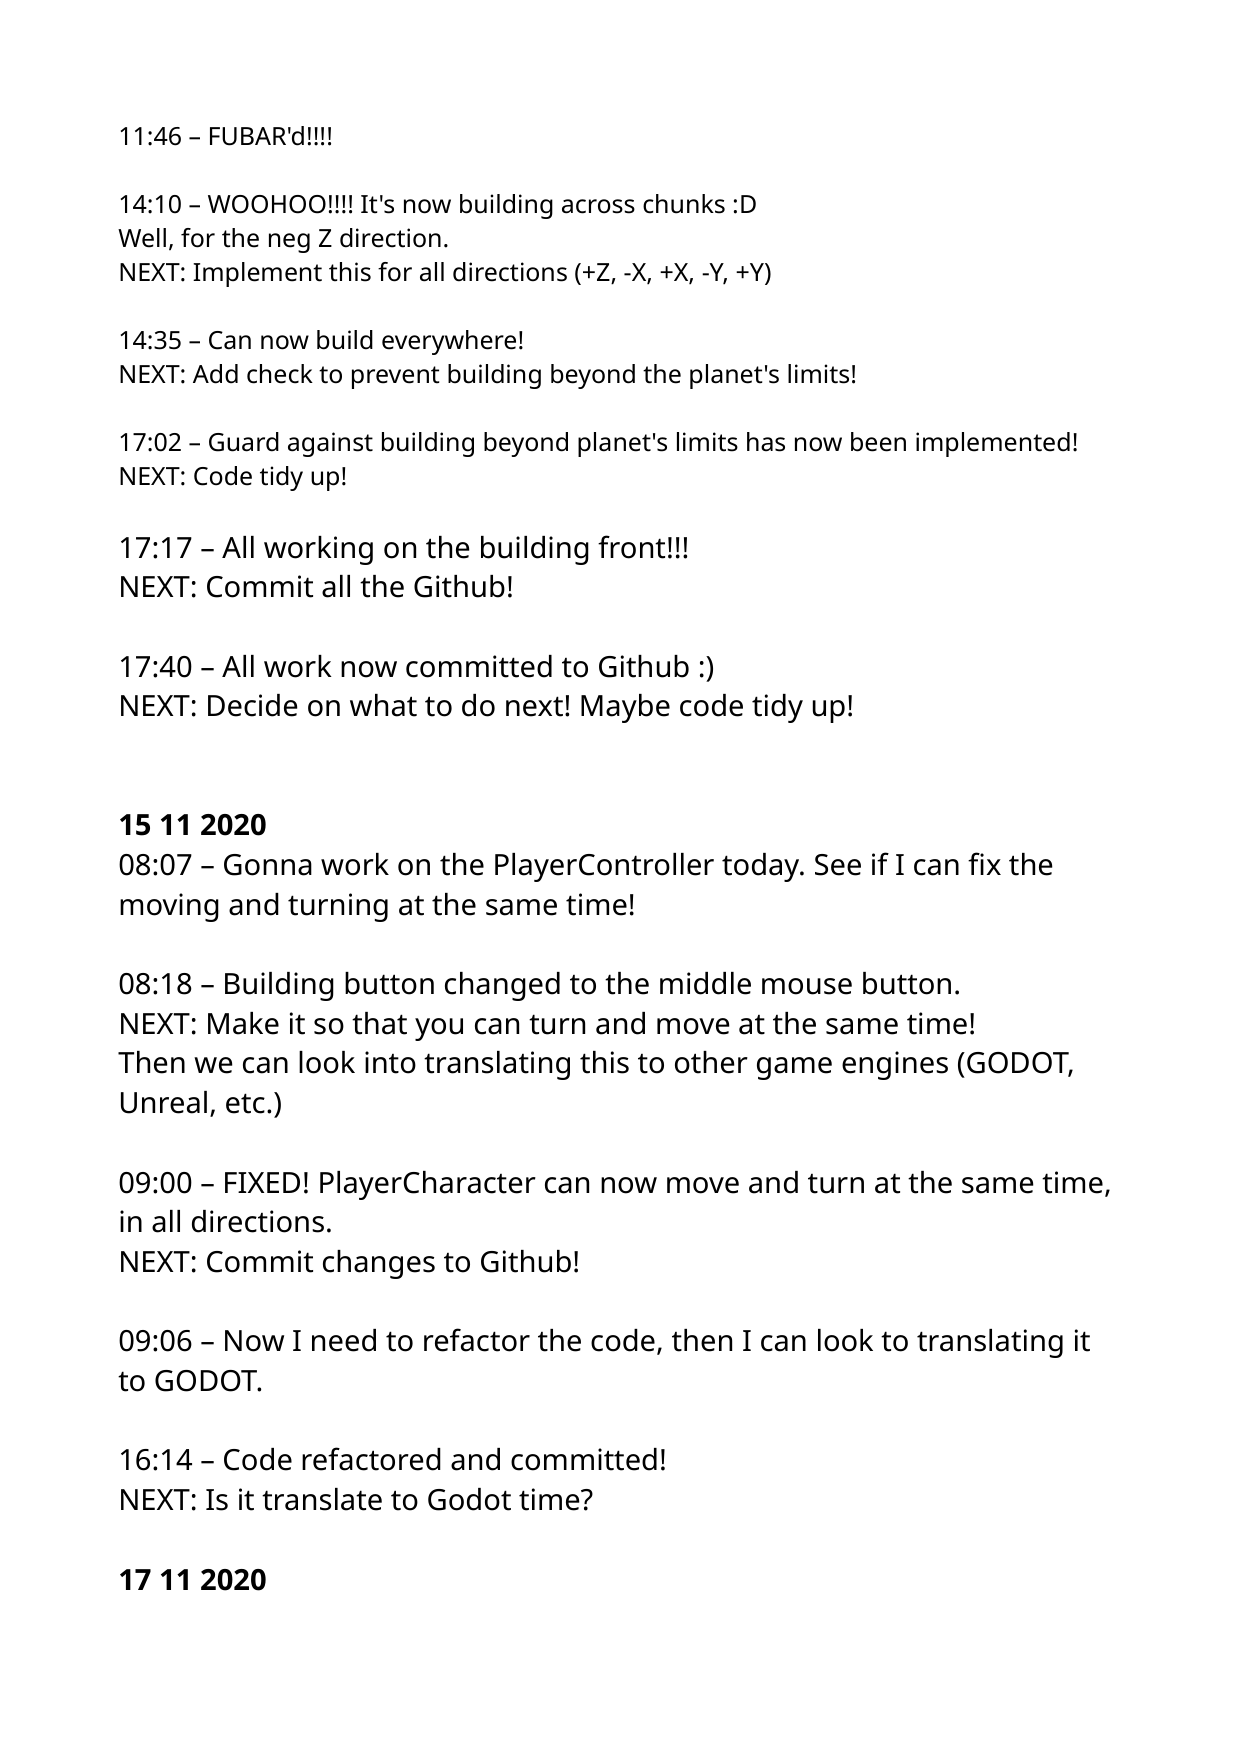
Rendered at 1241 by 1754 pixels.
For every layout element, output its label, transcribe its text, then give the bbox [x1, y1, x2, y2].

text 09:00 – FIXED! PlayerCharacter can now move and turn at the same time, in all directions. [118, 1162, 1122, 1241]
text 08:07 – Gonna work on the PlayerController today. See if I can fix the moving and turning at the same time! [118, 844, 1122, 924]
text Then we can look into translating this to other game engines (GODOT, Unreal, etc.) [118, 1043, 1122, 1122]
text 09:06 – Now I need to refactor the code, then I can look to translating it to GODOT. [118, 1321, 1122, 1400]
text 17:17 – All working on the building front!!! [118, 527, 1122, 567]
text 08:18 – Building button changed to the middle mouse button. [118, 963, 1122, 1003]
text NEXT: Commit all the Github! [118, 567, 1122, 606]
text NEXT: Decide on what to do next! Maybe code tidy up! [118, 686, 1122, 725]
text 15 11 2020 [118, 805, 1122, 844]
text 11:46 – FUBAR'd!!!! [118, 118, 1122, 152]
text NEXT: Code tidy up! [118, 459, 1122, 493]
text 17:40 – All work now committed to Github :) [118, 646, 1122, 686]
text 17 11 2020 [118, 1559, 1122, 1598]
text NEXT: Commit changes to Github! [118, 1241, 1122, 1281]
text NEXT: Add check to prevent building beyond the planet's limits! [118, 357, 1122, 391]
text Well, for the neg Z direction. [118, 220, 1122, 254]
text 16:14 – Code refactored and committed! [118, 1440, 1122, 1479]
text 17:02 – Guard against building beyond planet's limits has now been implemented! [118, 425, 1122, 459]
text NEXT: Implement this for all directions (+Z, -X, +X, -Y, +Y) [118, 254, 1122, 288]
text NEXT: Is it translate to Godot time? [118, 1479, 1122, 1519]
text 14:35 – Can now build everywhere! [118, 322, 1122, 357]
text 14:10 – WOOHOO!!!! It's now building across chunks :D [118, 186, 1122, 220]
text NEXT: Make it so that you can turn and move at the same time! [118, 1003, 1122, 1043]
